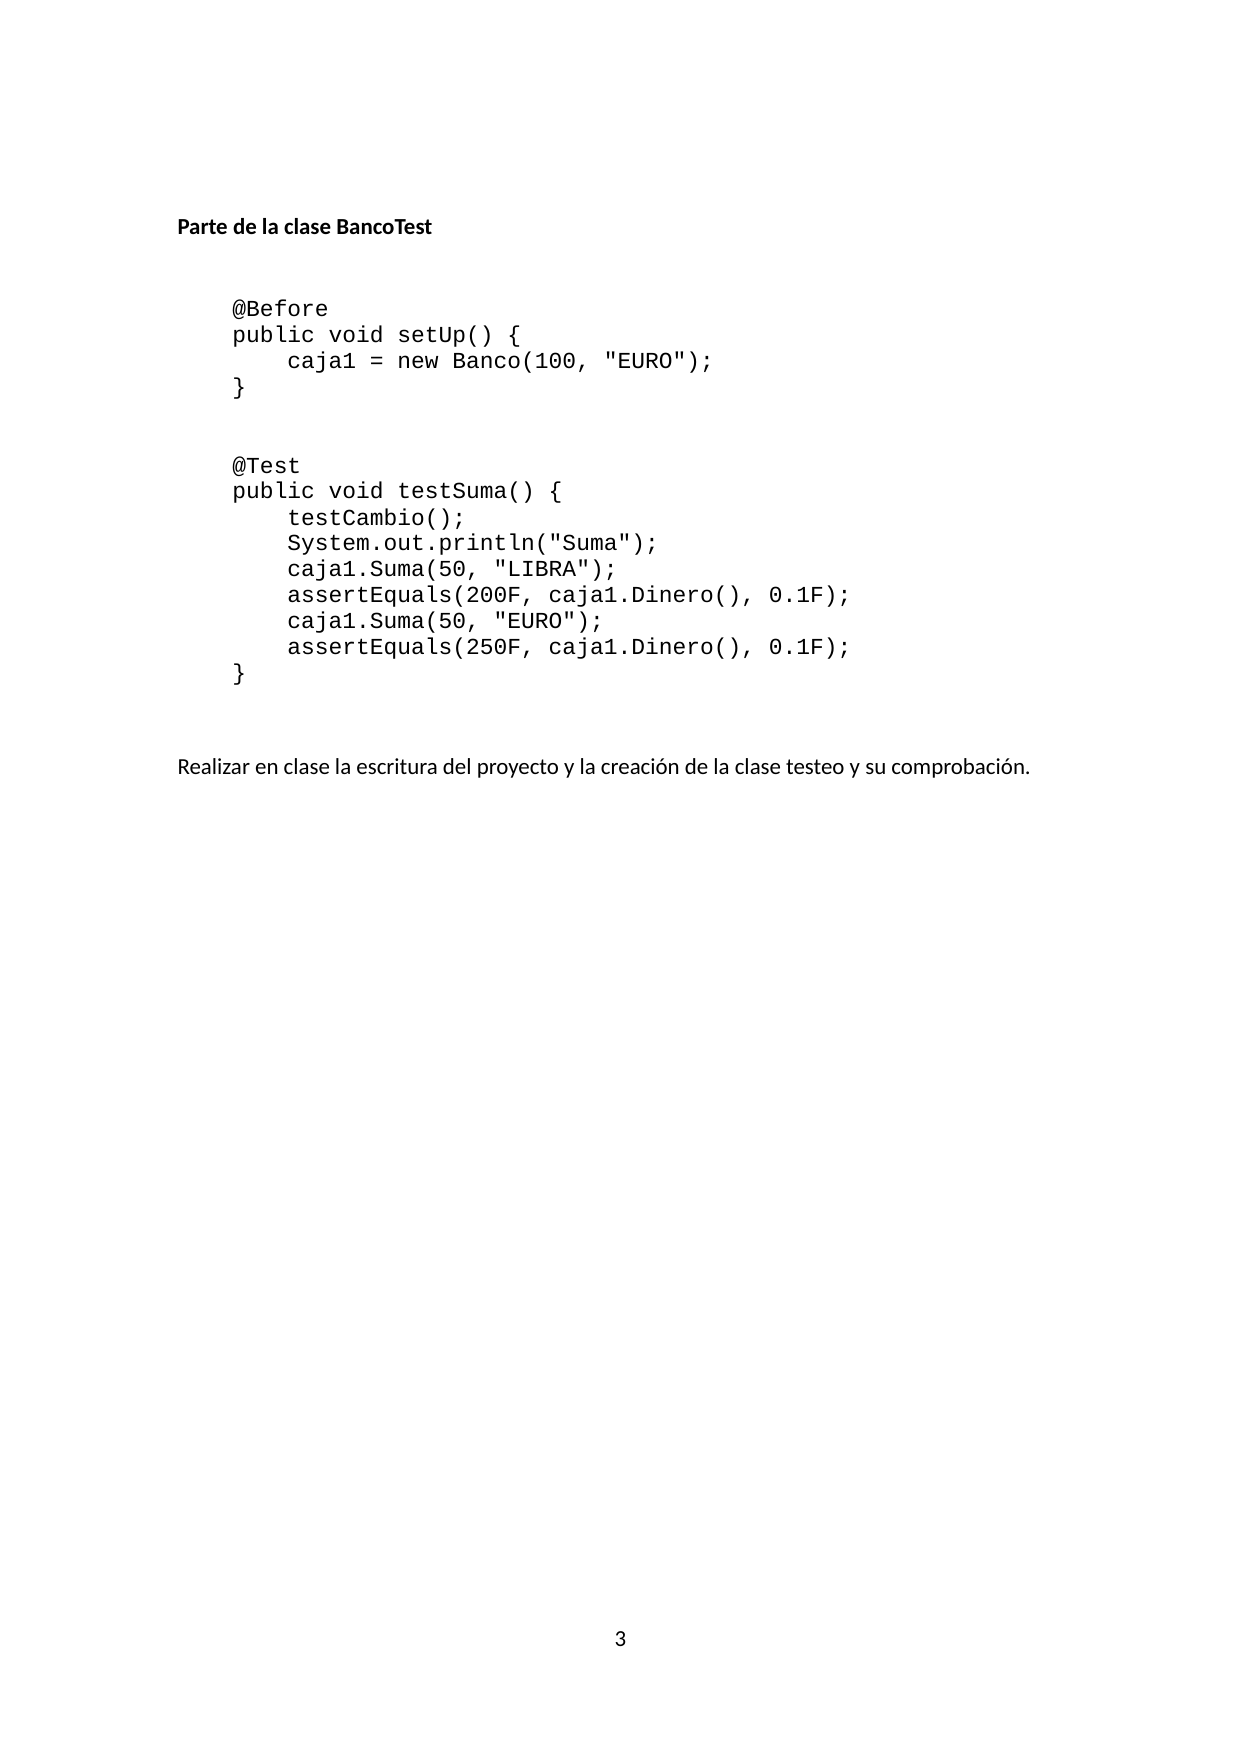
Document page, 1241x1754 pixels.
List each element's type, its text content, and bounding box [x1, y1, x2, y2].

text } [177, 661, 1063, 687]
text assertEquals(200F, caja1.Dinero(), 0.1F); [177, 584, 1063, 609]
text System.out.println("Suma"); [177, 532, 1063, 558]
text @Test [177, 454, 1063, 480]
text public void setUp() { [177, 323, 1063, 349]
text testCambio(); [177, 506, 1063, 532]
text @Before [177, 297, 1063, 323]
text Realizar en clase la escritura del proyecto y la creación de la clase testeo y su comprobación. [177, 752, 1063, 780]
text caja1.Suma(50, "EURO"); [177, 609, 1063, 636]
list Parte de la clase BancoTest [177, 212, 1063, 240]
text assertEquals(250F, caja1.Dinero(), 0.1F); [177, 636, 1063, 661]
text public void testSuma() { [177, 480, 1063, 506]
text } [177, 375, 1063, 401]
text caja1.Suma(50, "LIBRA"); [177, 558, 1063, 584]
text caja1 = new Banco(100, "EURO"); [177, 349, 1063, 375]
